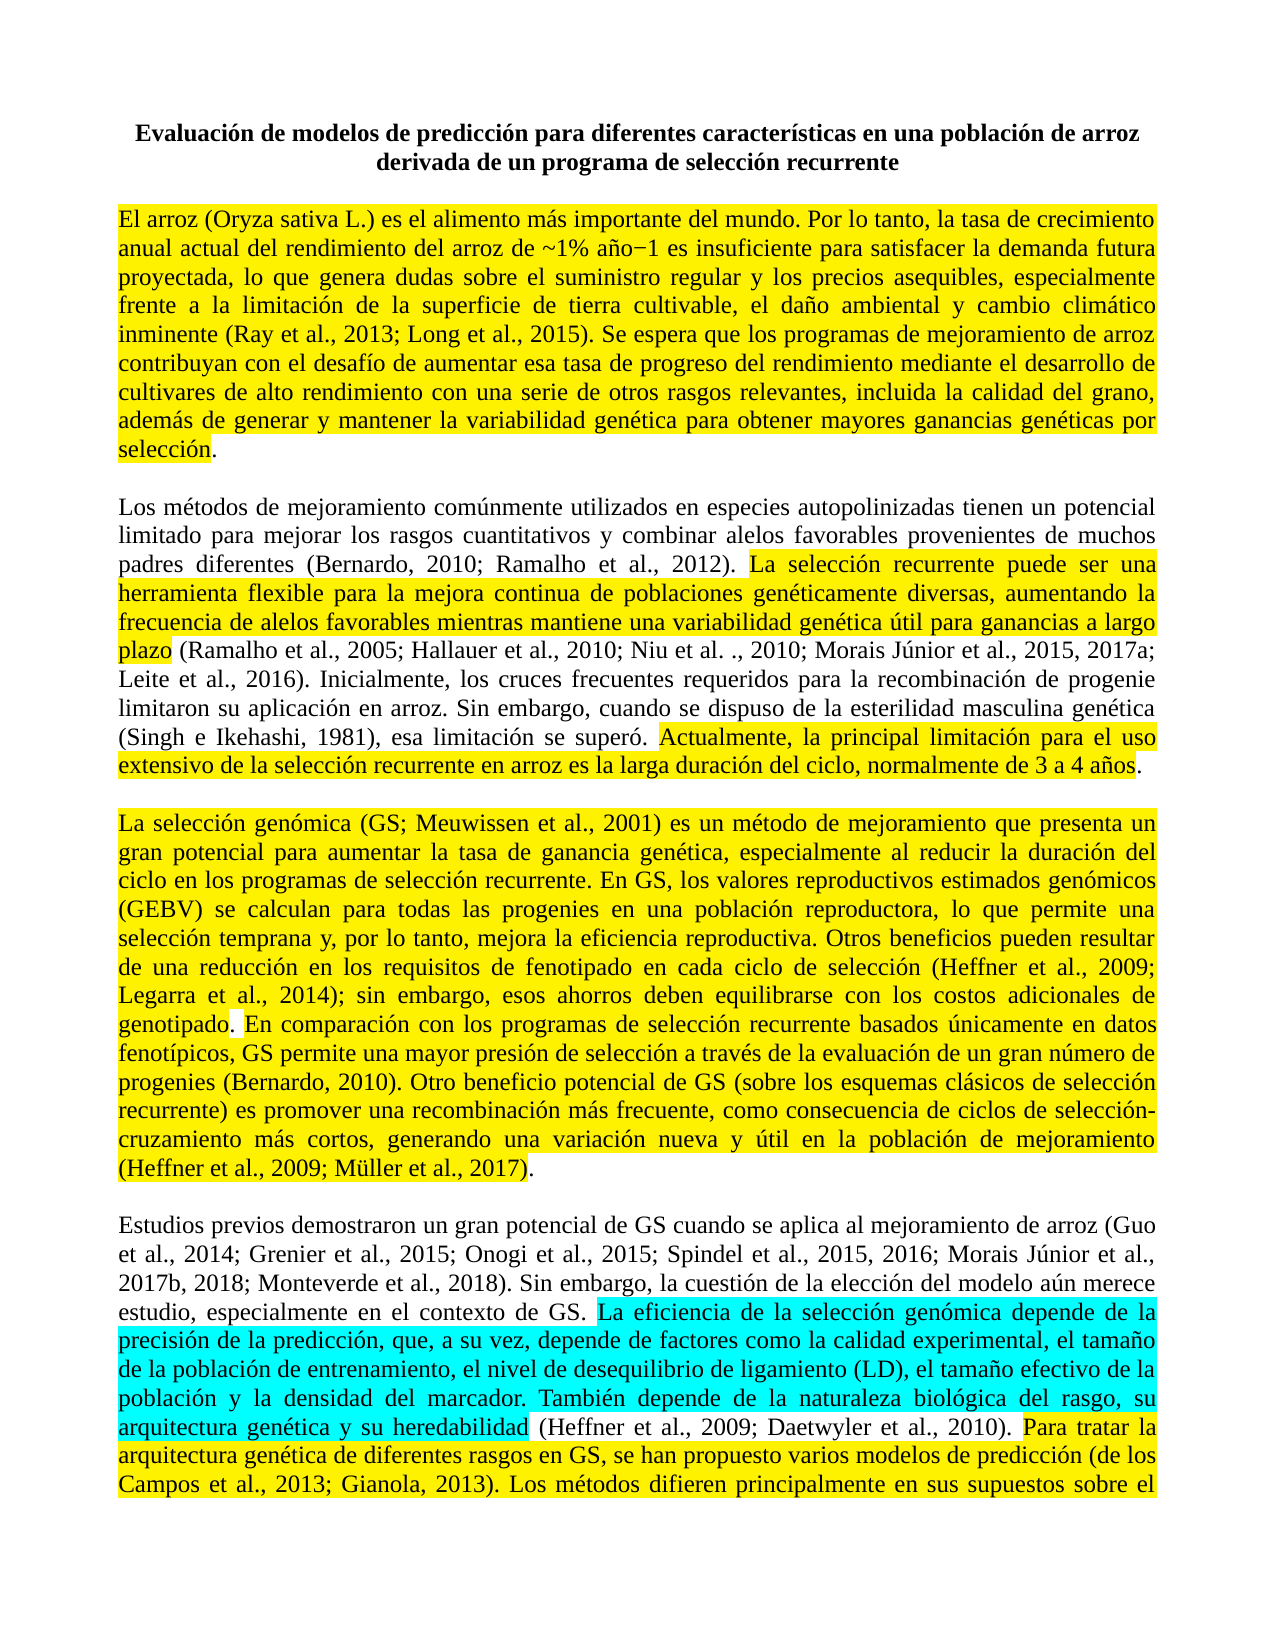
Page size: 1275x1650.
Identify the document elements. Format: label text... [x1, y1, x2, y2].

text Los métodos de mejoramiento comúnmente utilizados en especies autopolinizadas tienen un potencial limitado para mejorar los rasgos cuantitativos y combinar alelos favorables provenientes de muchos padres diferentes (Bernardo, 2010; Ramalho et al., 2012). La selección recurrente puede ser una herramienta flexible para la mejora continua de poblaciones genéticamente diversas, aumentando la frecuencia de alelos favorables mientras mantiene una variabilidad genética útil para ganancias a largo plazo (Ramalho et al., 2005; Hallauer et al., 2010; Niu et al. ., 2010; Morais Júnior et al., 2015, 2017a; Leite et al., 2016). Inicialmente, los cruces frecuentes requeridos para la recombinación de progenie limitaron su aplicación en arroz. Sin embargo, cuando se dispuso de la esterilidad masculina genética (Singh e Ikehashi, 1981), esa limitación se superó. Actualmente, la principal limitación para el uso extensivo de la selección recurrente en arroz es la larga duración del ciclo, normalmente de 3 a 4 años. [118, 492, 1157, 779]
text La selección genómica (GS; Meuwissen et al., 2001) es un método de mejoramiento que presenta un gran potencial para aumentar la tasa de ganancia genética, especialmente al reducir la duración del ciclo en los programas de selección recurrente. En GS, los valores reproductivos estimados genómicos (GEBV) se calculan para todas las progenies en una población reproductora, lo que permite una selección temprana y, por lo tanto, mejora la eficiencia reproductiva. Otros beneficios pueden resultar de una reducción en los requisitos de fenotipado en cada ciclo de selección (Heffner et al., 2009; Legarra et al., 2014); sin embargo, esos ahorros deben equilibrarse con los costos adicionales de genotipado. En comparación con los programas de selección recurrente basados ​​únicamente en datos fenotípicos, GS permite una mayor presión de selección a través de la evaluación de un gran número de progenies (Bernardo, 2010). Otro beneficio potencial de GS (sobre los esquemas clásicos de selección recurrente) es promover una recombinación más frecuente, como consecuencia de ciclos de selección-cruzamiento más cortos, generando una variación nueva y útil en la población de mejoramiento (Heffner et al., 2009; Müller et al., 2017). [118, 808, 1157, 1182]
text El arroz (Oryza sativa L.) es el alimento más importante del mundo. Por lo tanto, la tasa de crecimiento anual actual del rendimiento del arroz de ~1% año−1 es insuficiente para satisfacer la demanda futura proyectada, lo que genera dudas sobre el suministro regular y los precios asequibles, especialmente frente a la limitación de la superficie de tierra cultivable, el daño ambiental y cambio climático inminente (Ray et al., 2013; Long et al., 2015). Se espera que los programas de mejoramiento de arroz contribuyan con el desafío de aumentar esa tasa de progreso del rendimiento mediante el desarrollo de cultivares de alto rendimiento con una serie de otros rasgos relevantes, incluida la calidad del grano, además de generar y mantener la variabilidad genética para obtener mayores ganancias genéticas por selección. [118, 204, 1157, 463]
text Evaluación de modelos de predicción para diferentes características en una población de arroz derivada de un programa de selección recurrente [118, 118, 1157, 176]
text Estudios previos demostraron un gran potencial de GS cuando se aplica al mejoramiento de arroz (Guo et al., 2014; Grenier et al., 2015; Onogi et al., 2015; Spindel et al., 2015, 2016; Morais Júnior et al., 2017b, 2018; Monteverde et al., 2018). Sin embargo, la cuestión de la elección del modelo aún merece estudio, especialmente en el contexto de GS. La eficiencia de la selección genómica depende de la precisión de la predicción, que, a su vez, depende de factores como la calidad experimental, el tamaño de la población de entrenamiento, el nivel de desequilibrio de ligamiento (LD), el tamaño efectivo de la población y la densidad del marcador. También depende de la naturaleza biológica del rasgo, su arquitectura genética y su heredabilidad (Heffner et al., 2009; Daetwyler et al., 2010). Para tratar la arquitectura genética de diferentes rasgos en GS, se han propuesto varios modelos de predicción (de los Campos et al., 2013; Gianola, 2013). Los métodos difieren principalmente en sus supuestos sobre el [118, 1211, 1157, 1498]
